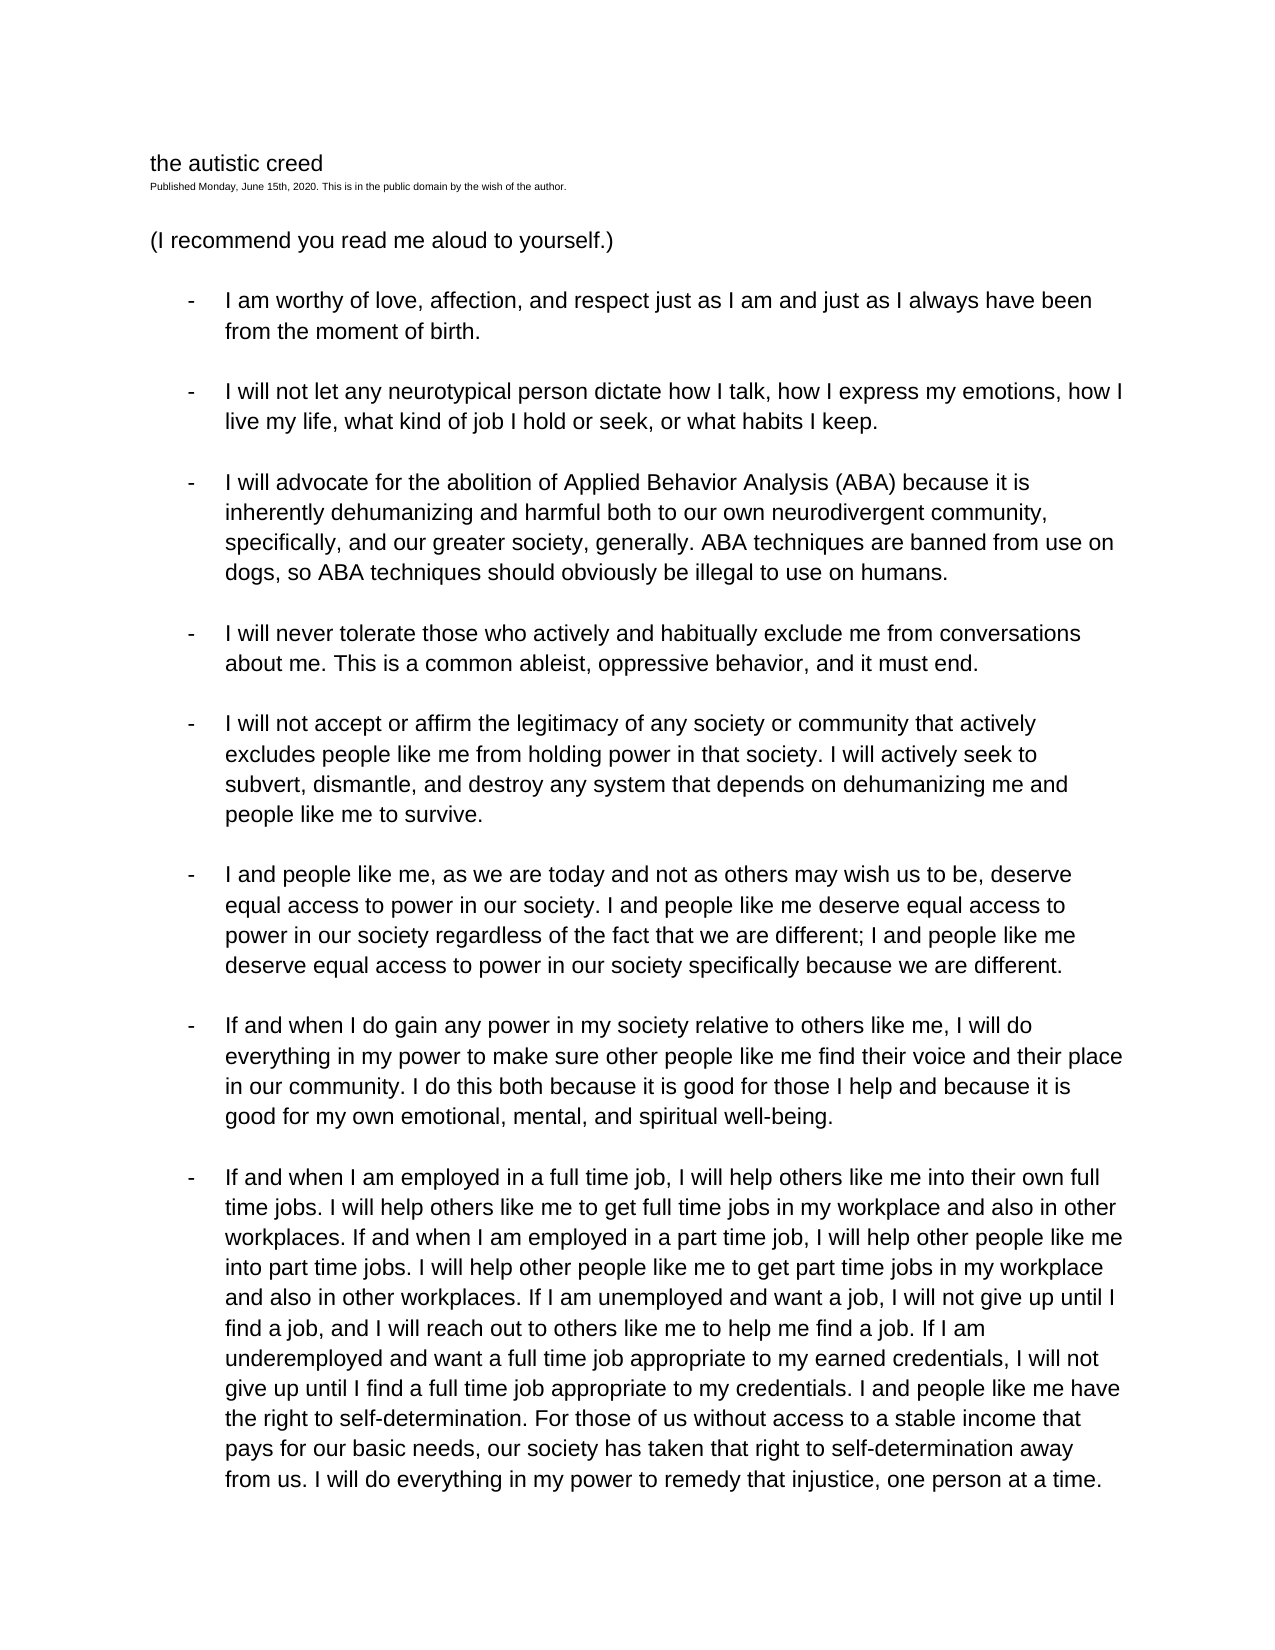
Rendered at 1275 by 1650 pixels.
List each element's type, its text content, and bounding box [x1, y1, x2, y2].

list I and people like me, as we are today and not as others may wish us to be, deserve equal access to power in our society. I and people like me deserve equal access to power in our society regardless of the fact that we are different; I and people like me deserve equal access to power in our society specifically because we are different. [187, 861, 1125, 978]
text the autistic creed [150, 150, 1125, 176]
list I will not accept or affirm the legitimacy of any society or community that actively excludes people like me from holding power in that society. I will actively seek to subvert, dismantle, and destroy any system that depends on dehumanizing me and people like me to survive. [187, 710, 1125, 827]
list I will advocate for the abolition of Applied Behavior Analysis (ABA) because it is inherently dehumanizing and harmful both to our own neurodivergent community, specifically, and our greater society, generally. ABA techniques are banned from use on dogs, so ABA techniques should obviously be illegal to use on humans. [187, 469, 1125, 586]
list If and when I do gain any power in my society relative to others like me, I will do everything in my power to make sure other people like me find their voice and their place in our community. I do this both because it is good for those I help and because it is good for my own emotional, mental, and spiritual well-being. [187, 1012, 1125, 1129]
list If and when I am employed in a full time job, I will help others like me into their own full time jobs. I will help others like me to get full time jobs in my workplace and also in other workplaces. If and when I am employed in a part time job, I will help other people like me into part time jobs. I will help other people like me to get part time jobs in my workplace and also in other workplaces. If I am unemployed and want a job, I will not give up until I find a job, and I will reach out to others like me to help me find a job. If I am underemployed and want a full time job appropriate to my earned credentials, I will not give up until I find a full time job appropriate to my credentials. I and people like me have the right to self-determination. For those of us without access to a stable income that pays for our basic needs, our society has taken that right to self-determination away from us. I will do everything in my power to remedy that injustice, one person at a time. [187, 1163, 1125, 1492]
list I will never tolerate those who actively and habitually exclude me from conversations about me. This is a common ableist, oppressive behavior, and it must end. [187, 620, 1125, 676]
text (I recommend you read me aloud to yourself.) [150, 227, 1125, 253]
text Published Monday, June 15th, 2020. This is in the public domain by the wish of the author. [150, 180, 1125, 192]
list I am worthy of love, affection, and respect just as I am and just as I always have been from the moment of birth. [187, 287, 1125, 344]
list I will not let any neurotypical person dictate how I talk, how I express my emotions, how I live my life, what kind of job I hold or seek, or what habits I keep. [187, 378, 1125, 434]
